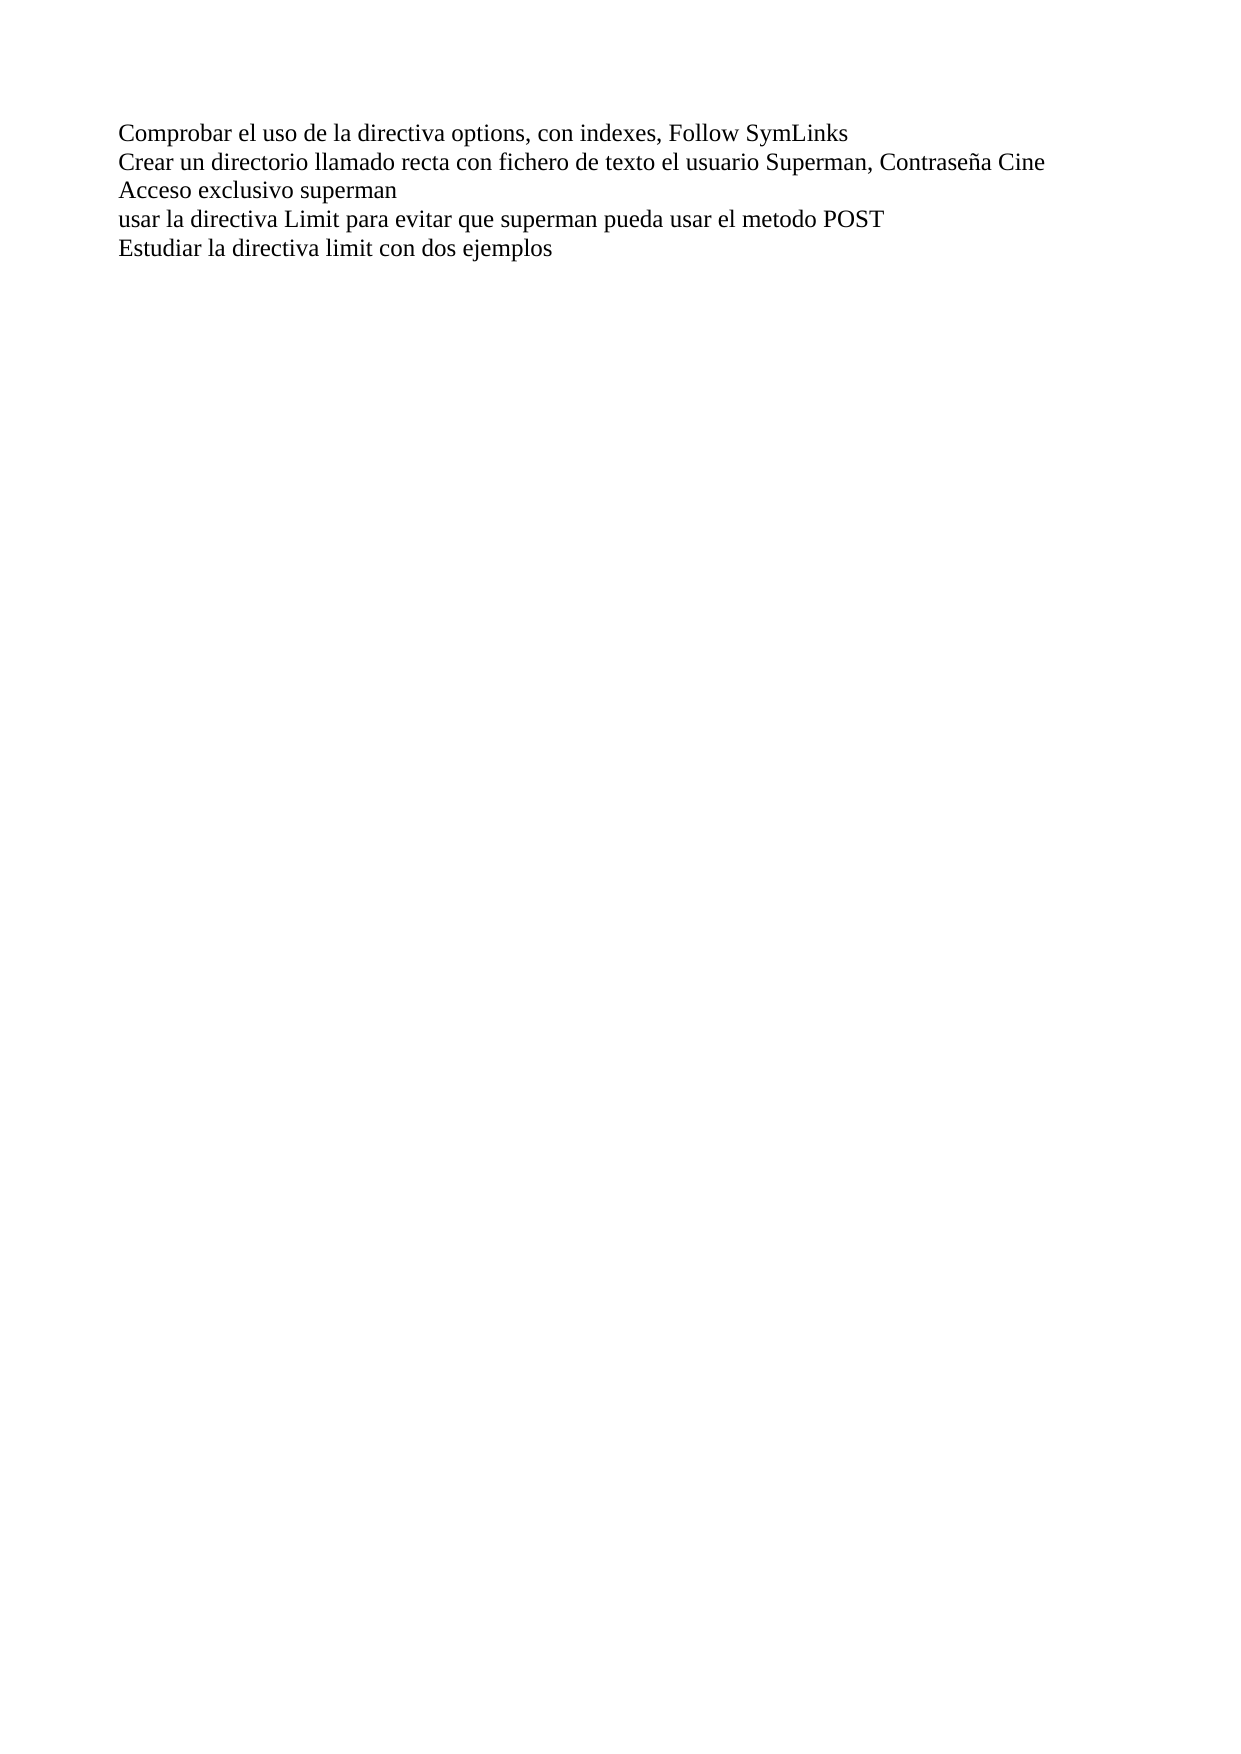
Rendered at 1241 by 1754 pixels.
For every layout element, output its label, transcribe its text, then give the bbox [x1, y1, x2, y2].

text Comprobar el uso de la directiva options, con indexes, Follow SymLinks [118, 118, 1122, 147]
text Acceso exclusivo superman [118, 176, 1122, 204]
text usar la directiva Limit para evitar que superman pueda usar el metodo POST [118, 204, 1122, 233]
text Crear un directorio llamado recta con fichero de texto el usuario Superman, Contraseña Cine [118, 147, 1122, 176]
text Estudiar la directiva limit con dos ejemplos [118, 233, 1122, 262]
